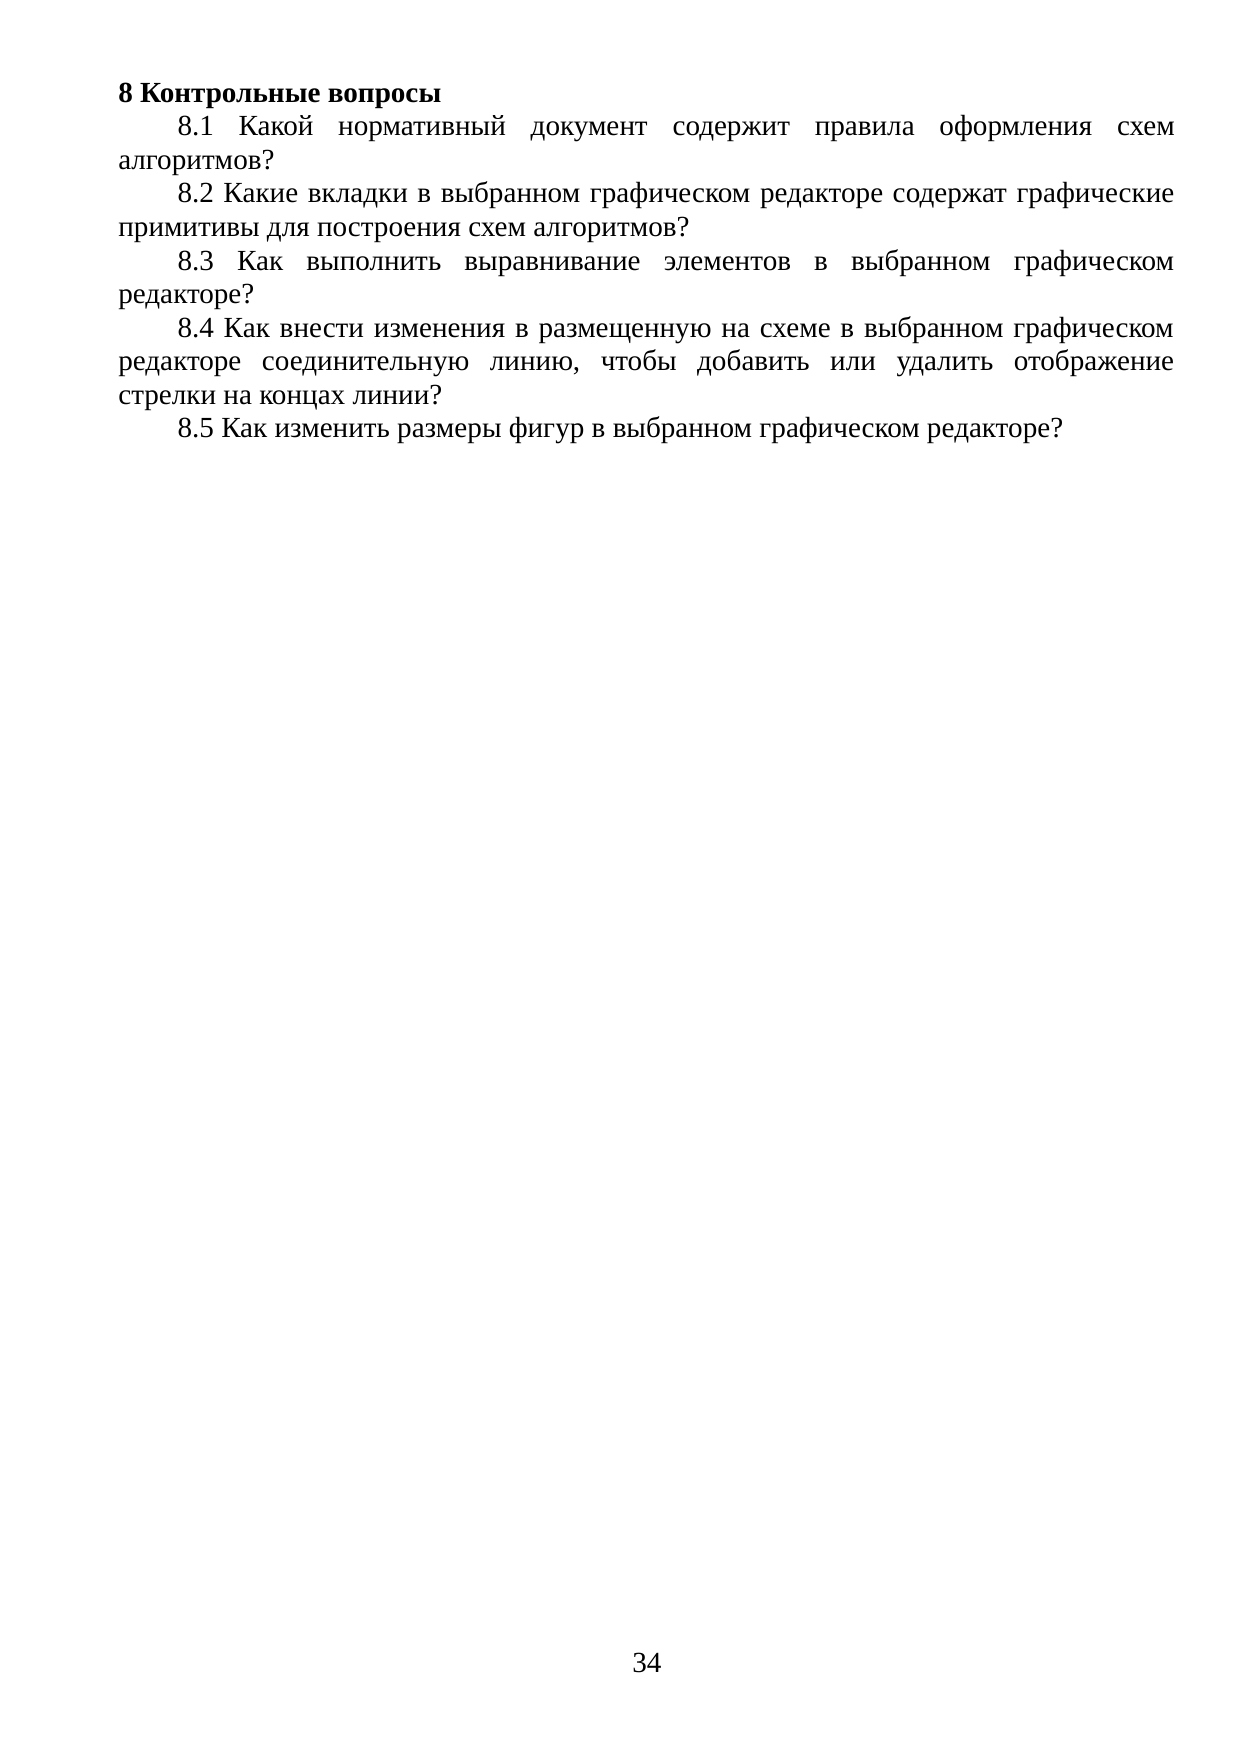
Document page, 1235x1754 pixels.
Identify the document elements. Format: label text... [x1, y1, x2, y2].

text 8.3 Как выполнить выравнивание элементов в выбранном графическом редакторе? [118, 243, 1175, 310]
text 8.2 Какие вкладки в выбранном графическом редакторе содержат графические примитивы для построения схем алгоритмов? [118, 176, 1175, 243]
text 8.1 Какой нормативный документ содержит правила оформления схем алгоритмов? [118, 108, 1175, 176]
text 8 Контрольные вопросы [118, 75, 1175, 108]
text 8.4 Как внести изменения в размещенную на схеме в выбранном графическом редакторе соединительную линию, чтобы добавить или удалить отображение стрелки на концах линии? [118, 310, 1175, 410]
text 8.5 Как изменить размеры фигур в выбранном графическом редакторе? [118, 410, 1175, 444]
